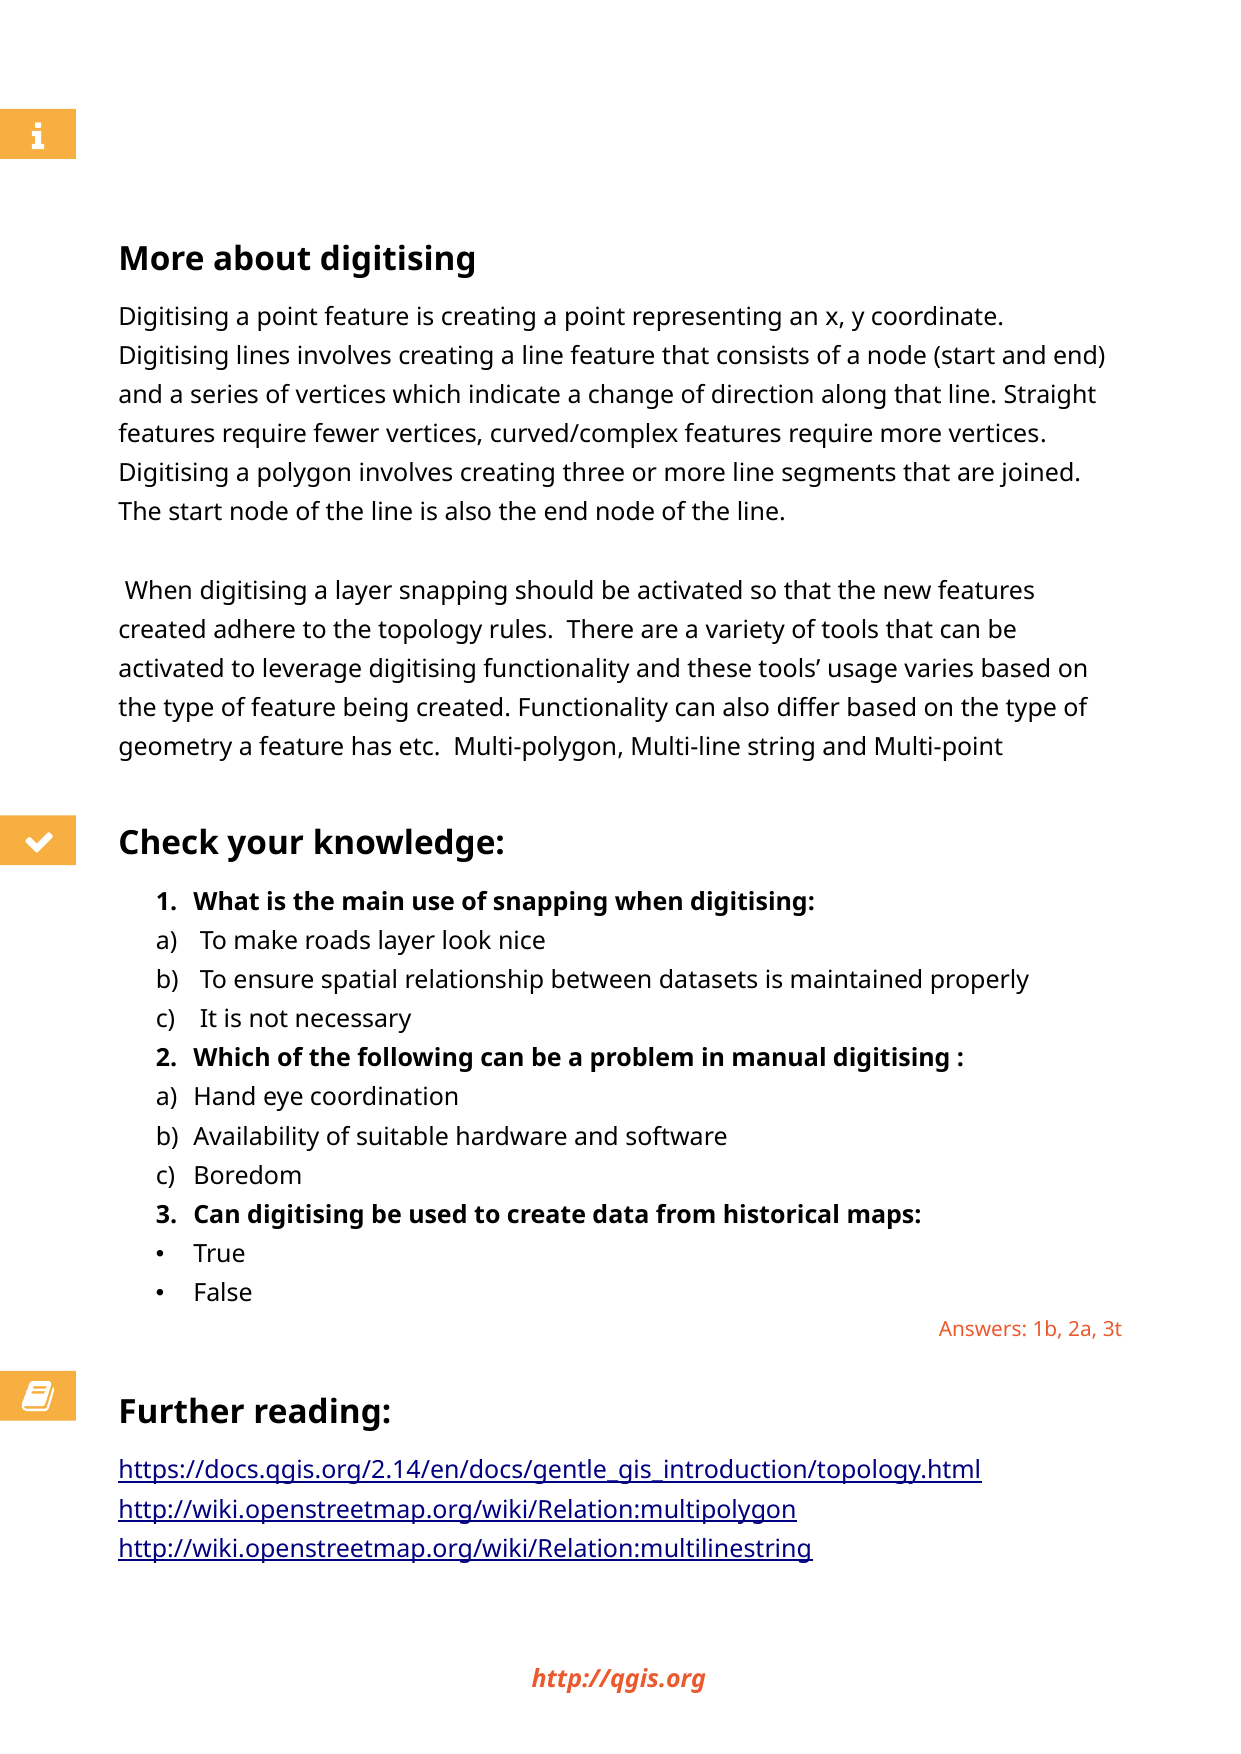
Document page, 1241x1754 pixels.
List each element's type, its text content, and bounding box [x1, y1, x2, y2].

subtitle More about digitising [118, 234, 1122, 280]
list To ensure spatial relationship between datasets is maintained properly [156, 961, 1122, 996]
list To make roads layer look nice [156, 922, 1122, 956]
text https://docs.qgis.org/2.14/en/docs/gentle_gis_introduction/topology.html [118, 1452, 1122, 1486]
text Digitising a point feature is creating a point representing an x, y coordinate. Digitising lines involves creating a line feature that consists of a node (start and end) and a series of vertices which indicate a change of direction along that line. Straight features require fewer vertices, curved/complex features require more vertices. Digitising a polygon involves creating three or more line segments that are joined. The start node of the line is also the end node of the line. [118, 298, 1122, 528]
list Boredom [156, 1157, 1122, 1191]
list It is not necessary [156, 1001, 1122, 1035]
list True [156, 1236, 1122, 1270]
subtitle Check your knowledge: [118, 819, 1122, 864]
text http://wiki.openstreetmap.org/wiki/Relation:multilinestring [118, 1531, 1122, 1564]
text http://wiki.openstreetmap.org/wiki/Relation:multipolygon [118, 1491, 1122, 1525]
subtitle Further reading: [118, 1388, 1122, 1434]
text When digitising a layer snapping should be activated so that the new features created adhere to the topology rules. There are a variety of tools that can be activated to leverage digitising functionality and these tools’ usage varies based on the type of feature being created. Functionality can also differ based on the type of geometry a feature has etc. Multi-polygon, Multi-line string and Multi-point [118, 572, 1122, 763]
text Answers: 1b, 2a, 3t [118, 1314, 1122, 1342]
list Can digitising be used to create data from historical maps: [156, 1196, 1122, 1231]
list Which of the following can be a problem in manual digitising : [156, 1040, 1122, 1074]
list False [156, 1275, 1122, 1309]
list What is the main use of snapping when digitising: [156, 883, 1122, 917]
list Hand eye coordination [156, 1079, 1122, 1113]
list Availability of suitable hardware and software [156, 1118, 1122, 1152]
